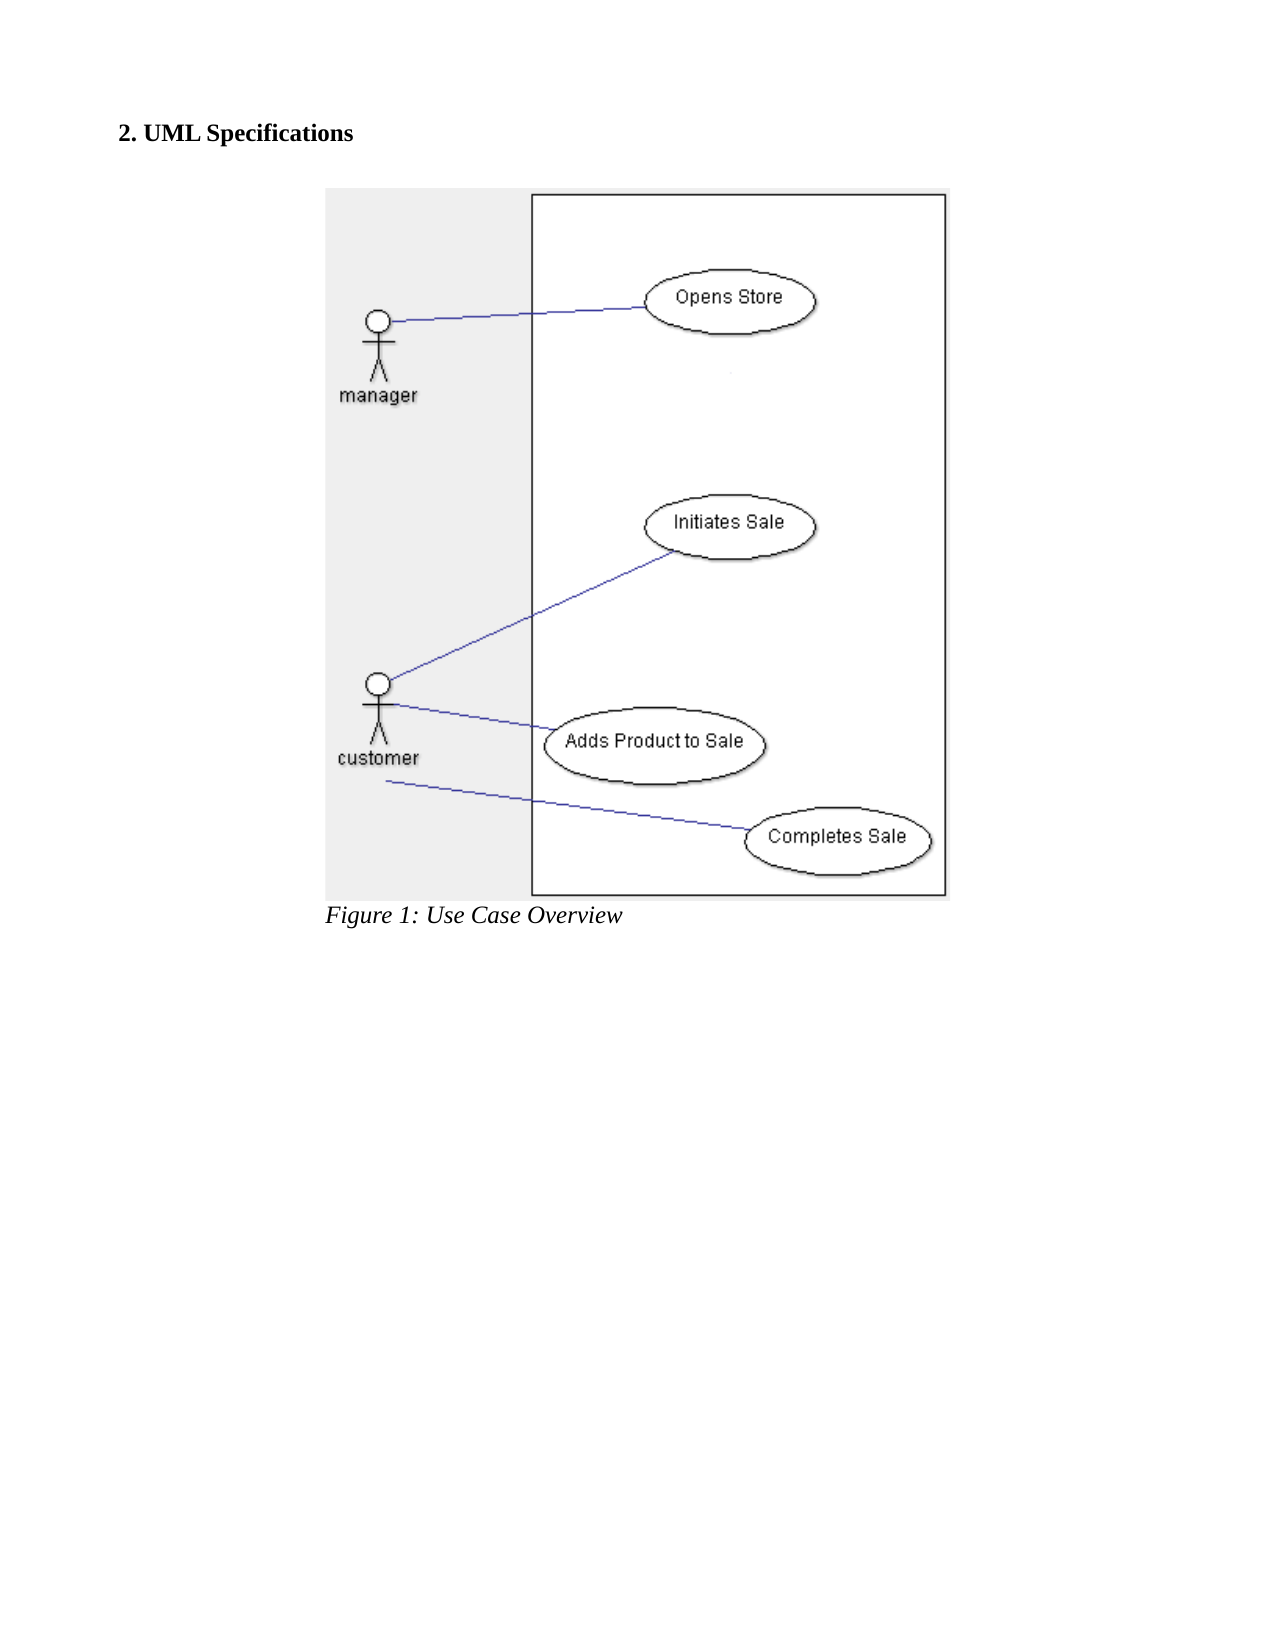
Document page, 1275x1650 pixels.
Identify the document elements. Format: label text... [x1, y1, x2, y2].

text Figure 1: Use Case Overview [325, 901, 950, 929]
text 2. UML Specifications [118, 118, 1157, 147]
picture [325, 188, 951, 901]
